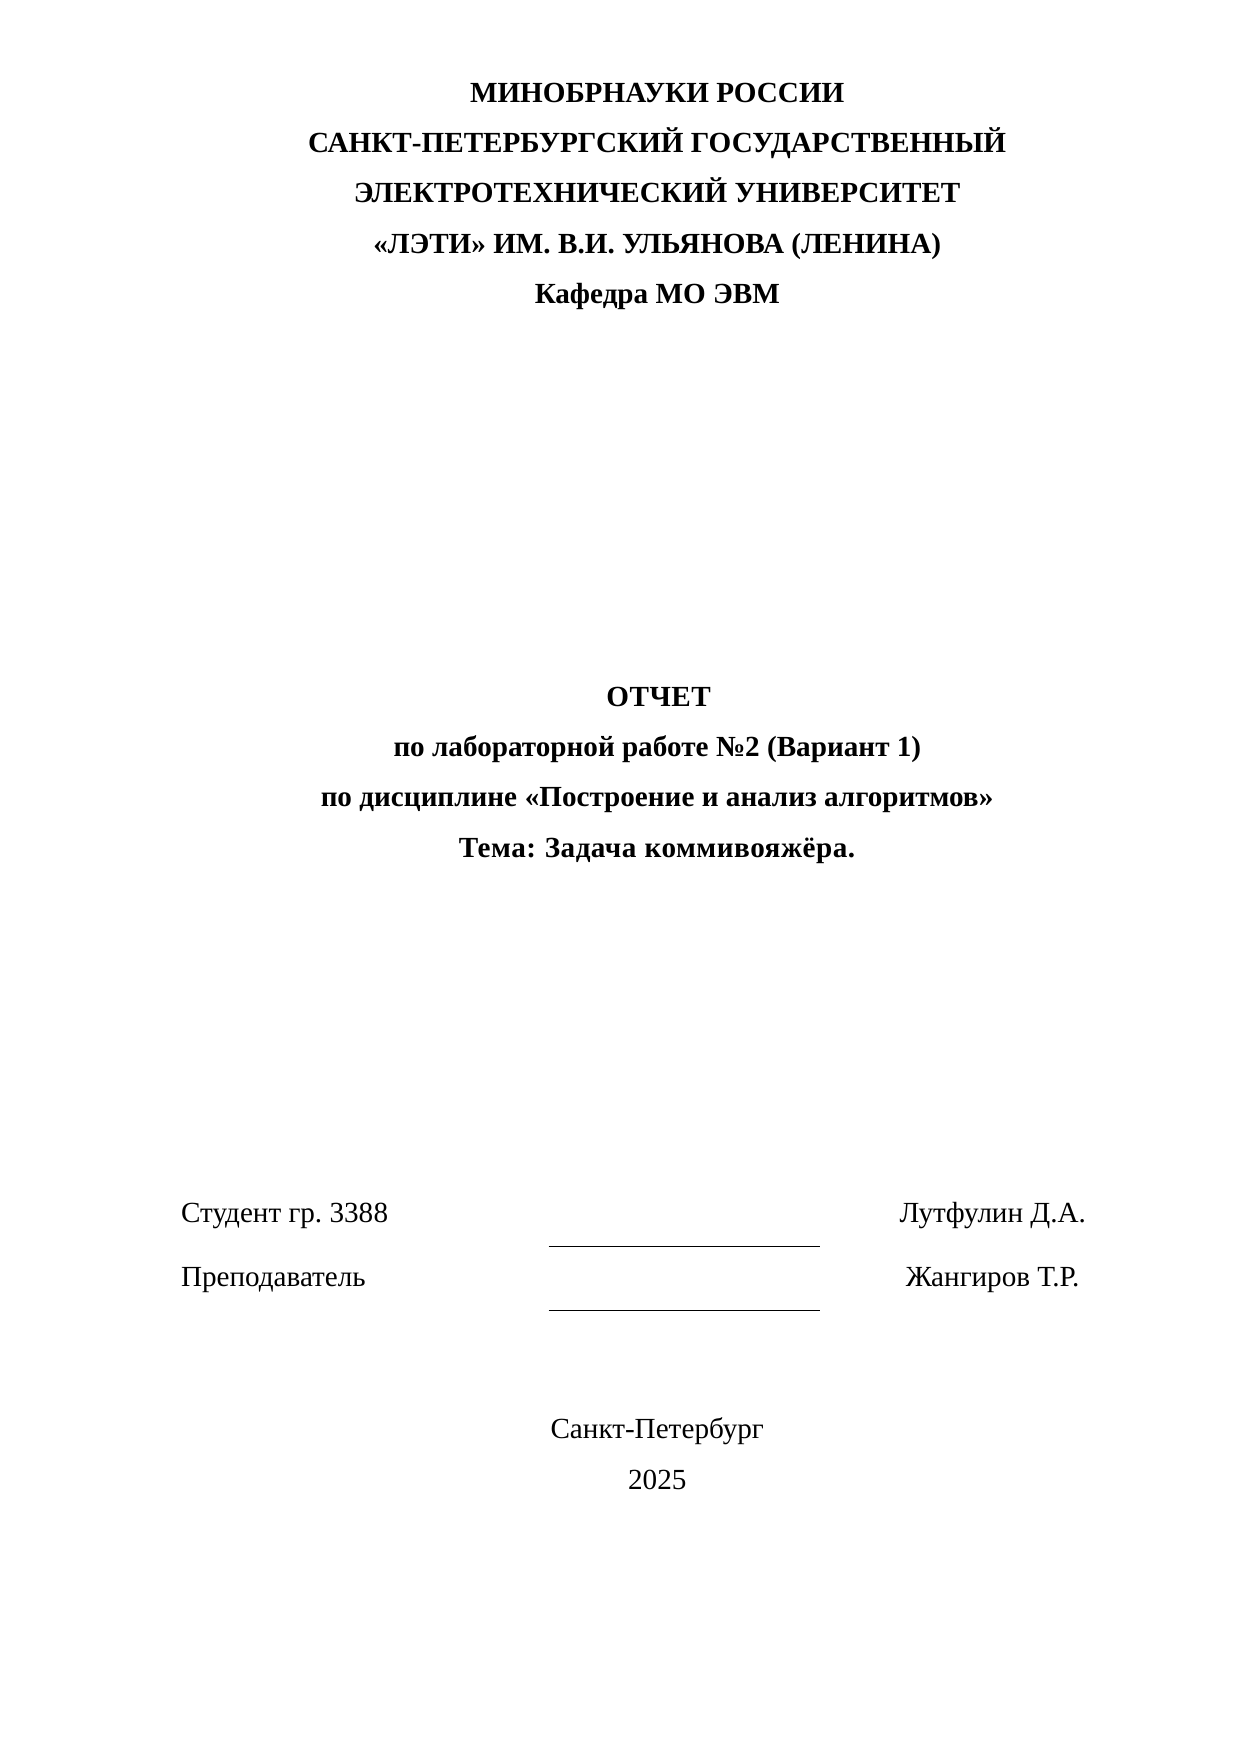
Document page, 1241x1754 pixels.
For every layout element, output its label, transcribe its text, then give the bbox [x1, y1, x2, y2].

text электротехнический университет [118, 176, 1122, 209]
text по дисциплине «Построение и анализ алгоритмов» [118, 779, 1122, 813]
table_header [549, 1182, 820, 1246]
table_cell Преподаватель [96, 1246, 548, 1310]
text Кафедра МО ЭВМ [118, 276, 1122, 310]
table_header Студент гр. 3388 [96, 1182, 548, 1246]
text Санкт-Петербург [118, 1411, 1122, 1445]
text 2025 [118, 1462, 1122, 1495]
text Санкт-Петербургский государственный [118, 125, 1122, 159]
text «ЛЭТИ» им. В.И. Ульянова (Ленина) [118, 226, 1122, 259]
text МИНОБРНАУКИ РОССИИ [118, 75, 1122, 108]
table_header Лутфулин Д.А. [820, 1182, 1122, 1246]
text Тема: Задача коммивояжёра. [118, 830, 1122, 863]
table_cell [549, 1247, 820, 1310]
table_cell Жангиров Т.Р. [820, 1246, 1122, 1310]
text отчет [118, 679, 1122, 712]
text по лабораторной работе №2 (Вариант 1) [118, 729, 1122, 763]
